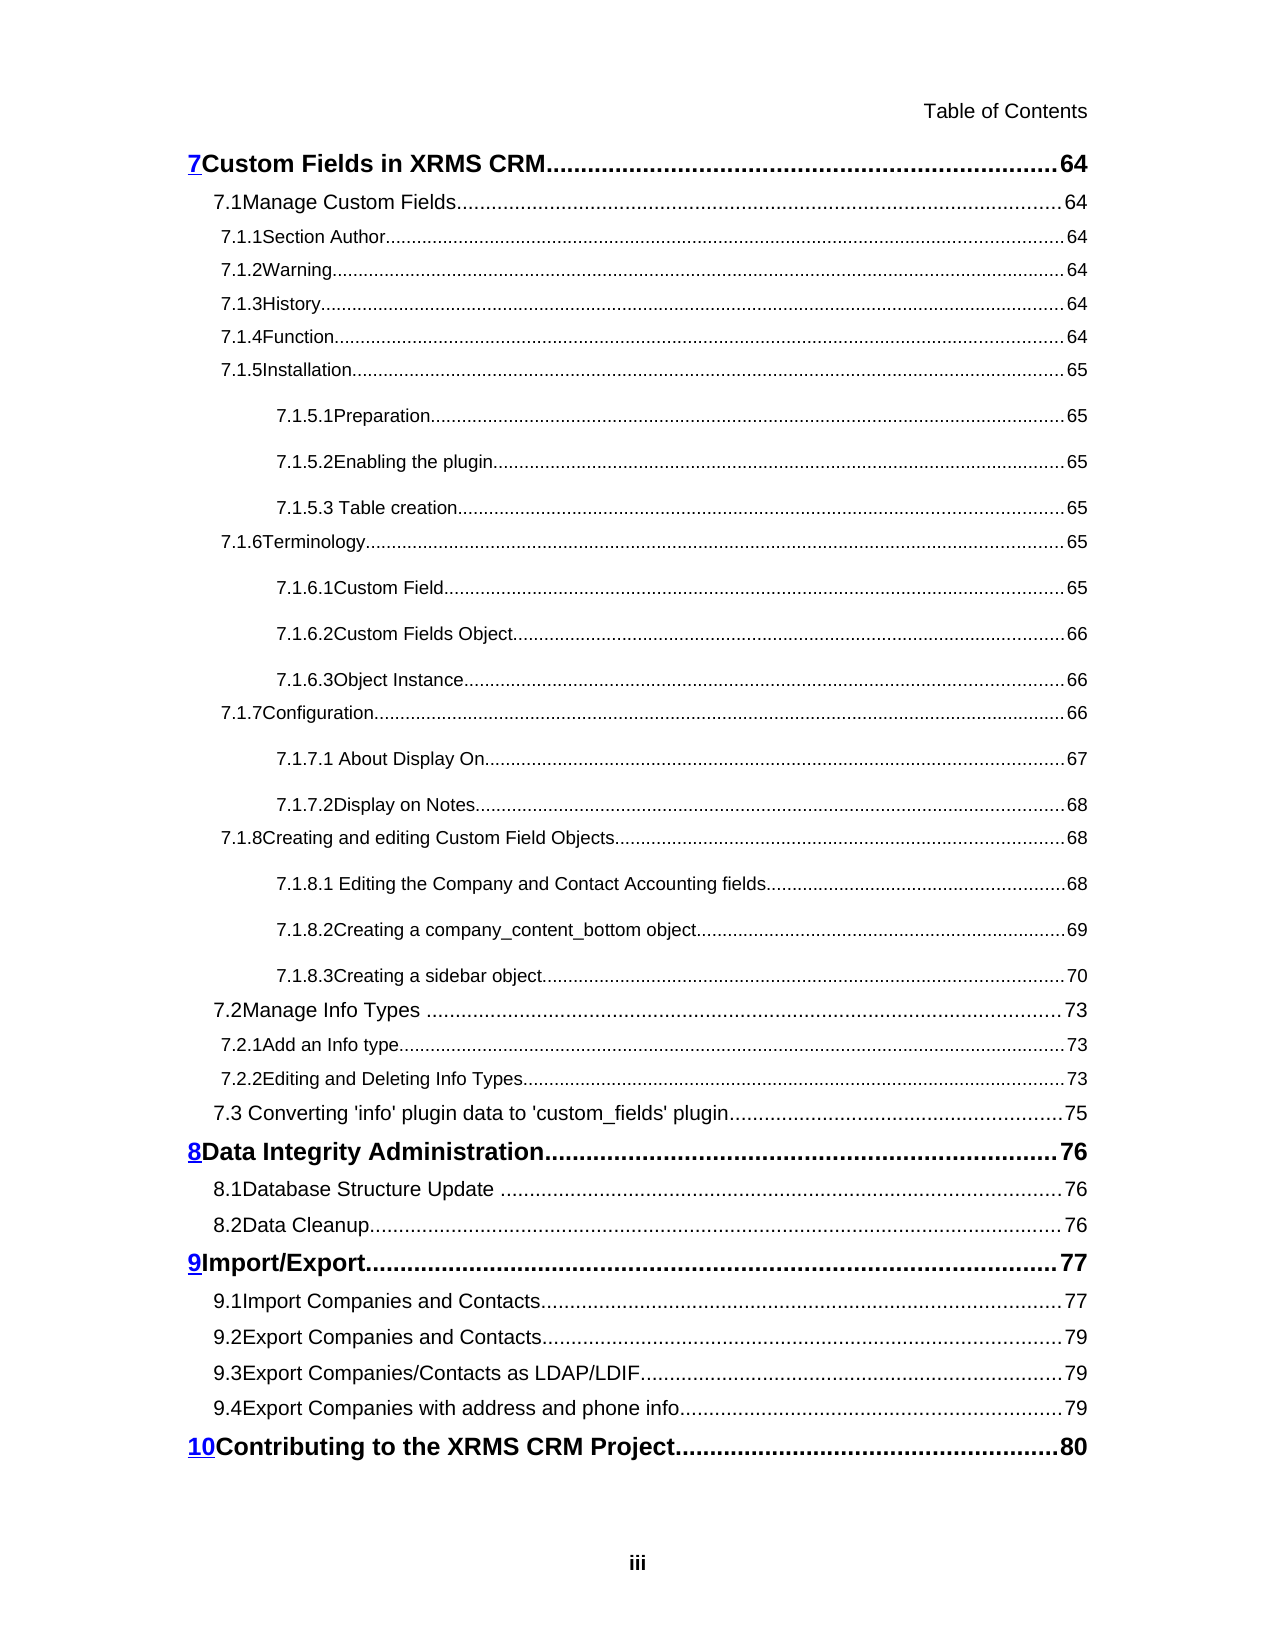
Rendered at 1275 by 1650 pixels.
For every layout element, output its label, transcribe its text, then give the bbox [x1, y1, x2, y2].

text 7.1.7.2Display on Notes 68 [276, 794, 1087, 815]
text 7.1.5.3 Table creation 65 [276, 498, 1087, 519]
text 8.1Database Structure Update 76 [213, 1178, 1087, 1201]
text 7.1Manage Custom Fields 64 [213, 190, 1087, 214]
text 7.1.2Warning 64 [221, 259, 1087, 281]
text 7.1.8.2Creating a company_content_bottom object 69 [276, 919, 1087, 941]
text 9.2Export Companies and Contacts 79 [213, 1325, 1087, 1348]
text 7.2.2Editing and Deleting Info Types 73 [221, 1068, 1087, 1089]
text 7.1.8.3Creating a sidebar object 70 [276, 966, 1087, 986]
text 7.1.6.3Object Instance 66 [276, 669, 1087, 690]
text 8.2Data Cleanup 76 [213, 1213, 1087, 1237]
text 7.3 Converting 'info' plugin data to 'custom_fields' plugin 75 [213, 1102, 1087, 1125]
text 7.1.5Installation 65 [221, 360, 1087, 381]
text 7.1.5.1Preparation 65 [276, 406, 1087, 427]
text 9.3Export Companies/Contacts as LDAP/LDIF 79 [213, 1361, 1087, 1384]
text 7.1.4Function 64 [221, 326, 1087, 347]
text 7.2.1Add an Info type 73 [221, 1035, 1087, 1056]
text 7.1.5.2Enabling the plugin 65 [276, 452, 1087, 473]
text 7.1.8Creating and editing Custom Field Objects 68 [221, 828, 1087, 849]
text 9Import/Export 77 [187, 1249, 1087, 1277]
text 7.1.7Configuration 66 [221, 702, 1087, 723]
text 7.1.6.1Custom Field 65 [276, 577, 1087, 598]
text 7.1.8.1 Editing the Company and Contact Accounting fields 68 [276, 874, 1087, 894]
text 7.1.6.2Custom Fields Object 66 [276, 623, 1087, 644]
text 9.4Export Companies with address and phone info 79 [213, 1397, 1087, 1420]
text 10Contributing to the XRMS CRM Project 80 [187, 1432, 1087, 1460]
text 7.1.1Section Author 64 [221, 226, 1087, 247]
text 9.1Import Companies and Contacts 77 [213, 1289, 1087, 1313]
text 7.1.6Terminology 65 [221, 531, 1087, 552]
text 7.1.3History 64 [221, 293, 1087, 314]
text 8Data Integrity Administration 76 [187, 1137, 1087, 1165]
text 7.2Manage Info Types 73 [213, 999, 1087, 1022]
text 7.1.7.1 About Display On 67 [276, 748, 1087, 769]
text 7Custom Fields in XRMS CRM 64 [187, 150, 1087, 178]
